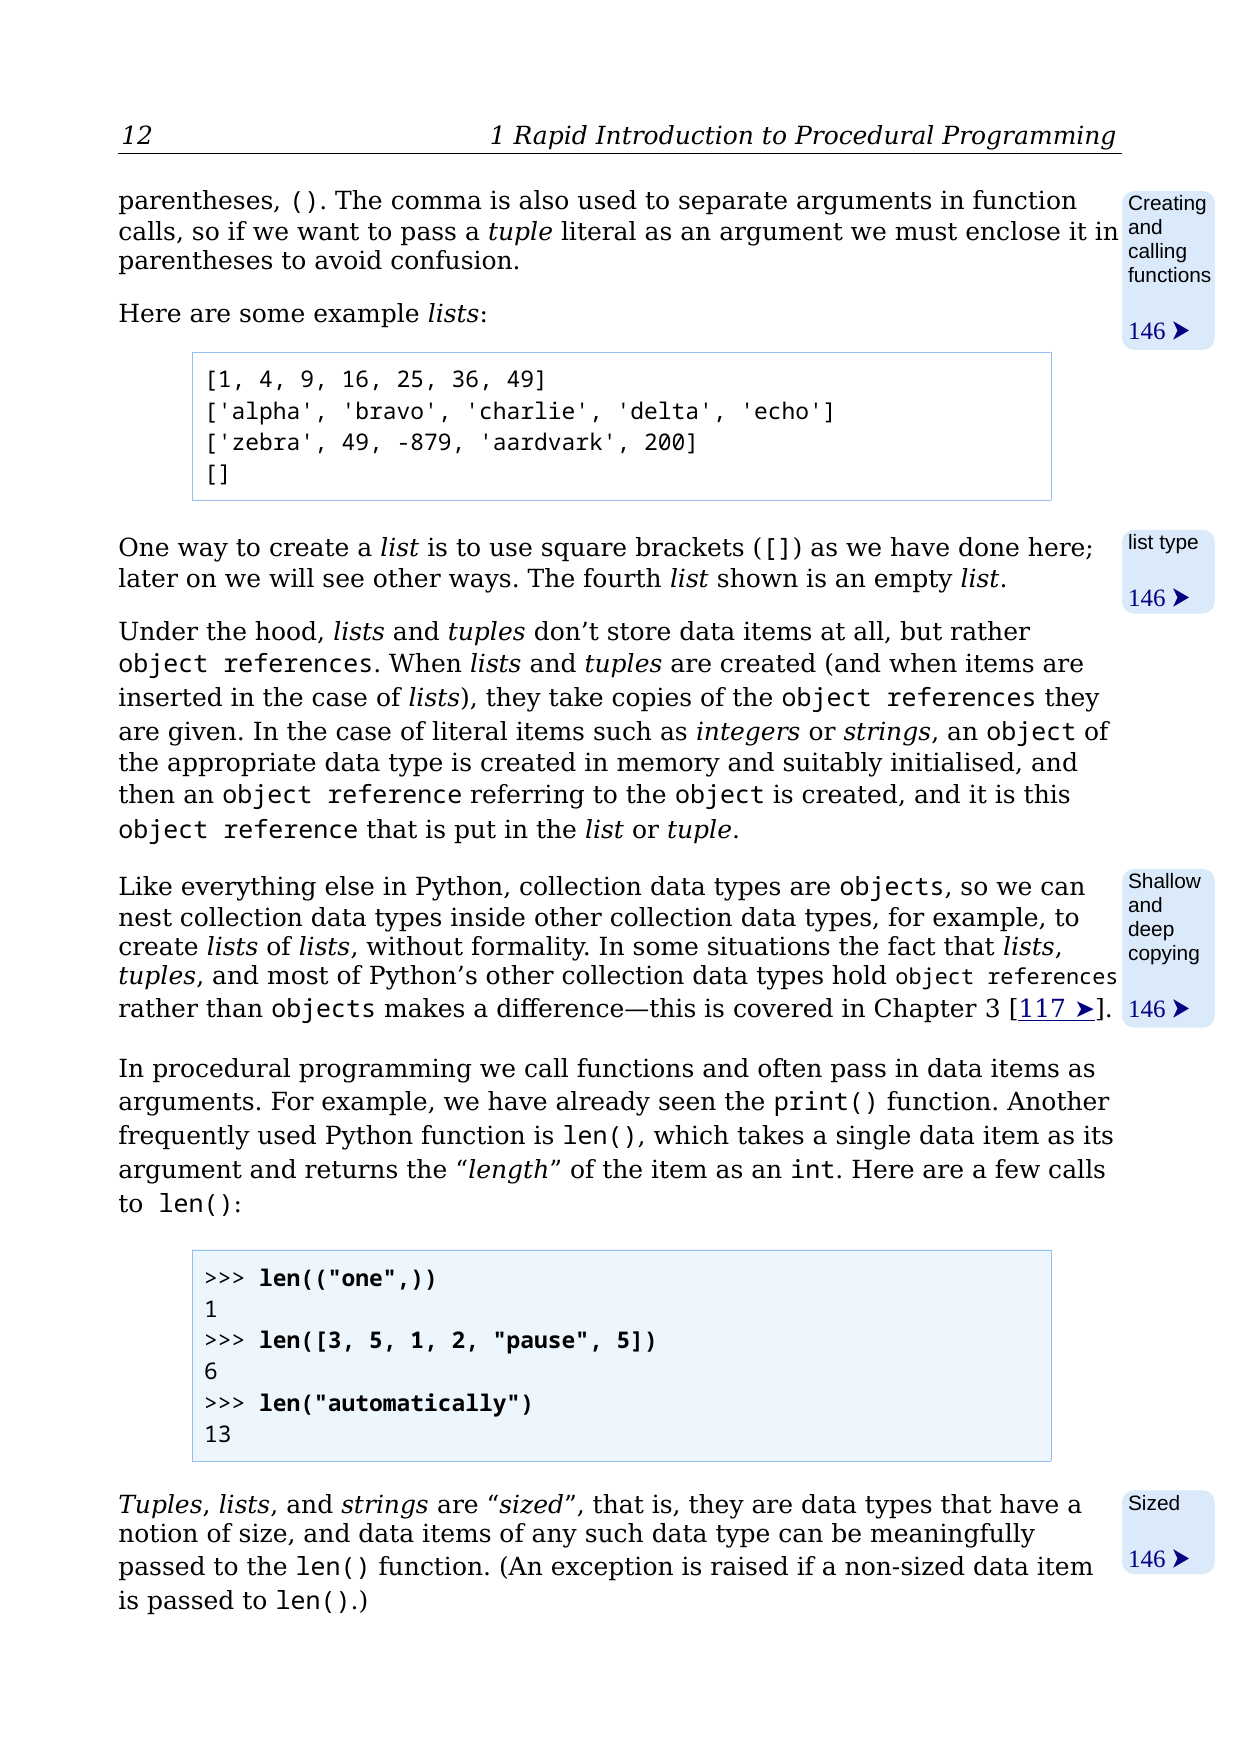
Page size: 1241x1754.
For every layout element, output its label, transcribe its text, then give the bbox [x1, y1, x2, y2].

text ['zebra', 49, -879, 'aardvark', 200] [193, 414, 1051, 445]
text One way to create a list is to use square brackets ([]) as we have done here; later on we will see other ways. The fourth list shown is an empty list. [118, 530, 1122, 593]
text [1, 4, 9, 16, 25, 36, 49] [193, 353, 1051, 383]
text >>> len(("one",)) [193, 1251, 1051, 1281]
text Tuples, lists, and strings are “sized”, that is, they are data types that have a notion of size, and data items of any such data type can be meaningfully passed to the len() function. (An exception is raised if a non-sized data item is passed to len().) [118, 1490, 1122, 1617]
text parentheses, (). The comma is also used to separate arguments in function calls, so if we want to pass a tuple literal as an argument we must enclose it in parentheses to avoid confusion. [118, 183, 1122, 275]
text Like everything else in Python, collection data types are objects, so we can nest collection data types inside other collection data types, for example, to create lists of lists, without formality. In some situations the fact that lists, tuples, and most of Python’s other collection data types hold object references rather than objects makes a difference—this is covered in Chapter 3 [117 ➤]. [118, 869, 1122, 1025]
text In procedural programming we call functions and often pass in data items as arguments. For example, we have already seen the print() function. Another frequently used Python function is len(), which takes a single data item as its argument and returns the “length” of the item as an int. Here are a few calls to len(): [118, 1055, 1122, 1220]
text 1 [193, 1281, 1051, 1312]
text [] [193, 445, 1051, 500]
text 13 [193, 1406, 1051, 1461]
text >>> len([3, 5, 1, 2, "pause", 5]) [193, 1312, 1051, 1343]
text Under the hood, lists and tuples don’t store data items at all, but rather object references. When lists and tuples are created (and when items are inserted in the case of lists), they take copies of the object references they are given. In the case of literal items such as integers or strings, an object of the appropriate data type is created in memory and suitably initialised, and then an object reference referring to the object is created, and it is this object reference that is put in the list or tuple. [118, 617, 1122, 845]
text ['alpha', 'bravo', 'charlie', 'delta', 'echo'] [193, 383, 1051, 414]
text 6 [193, 1343, 1051, 1374]
text Here are some example lists: [118, 299, 1122, 328]
text >>> len("automatically") [193, 1374, 1051, 1406]
